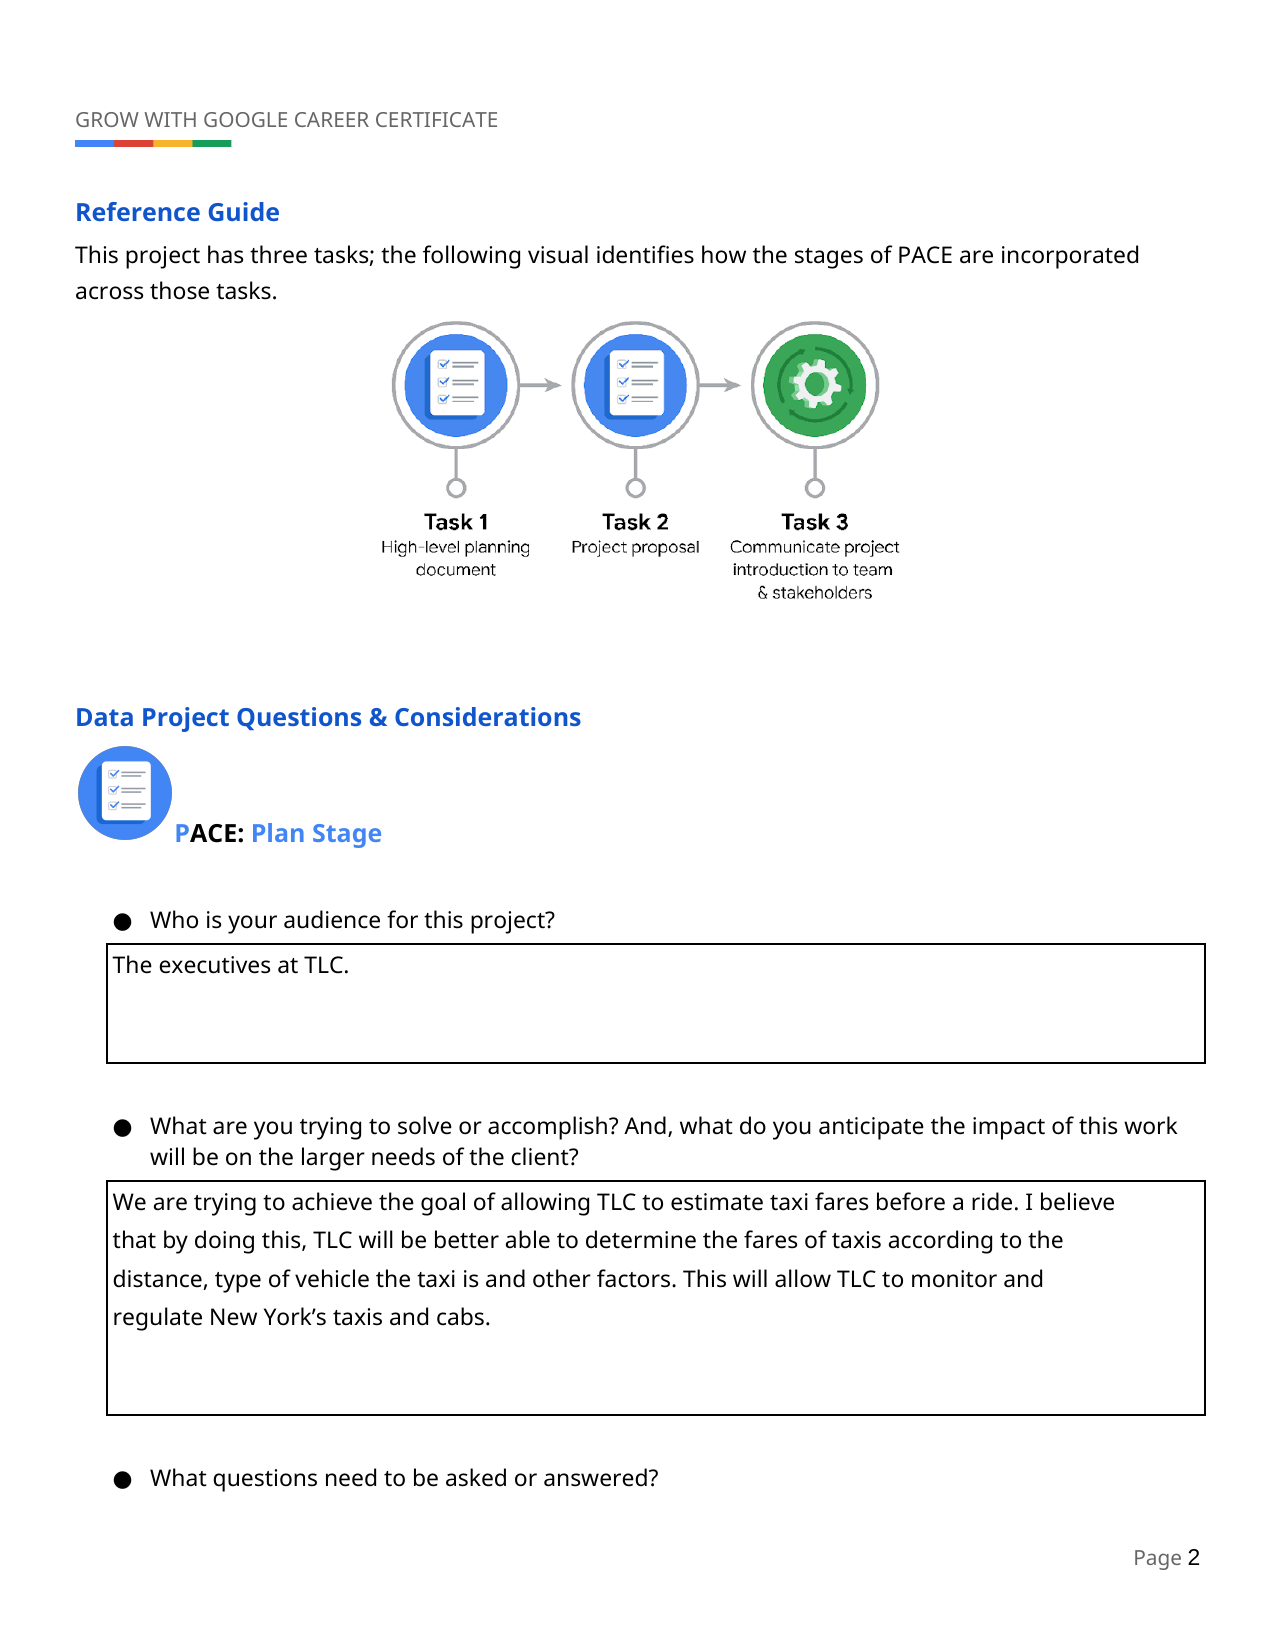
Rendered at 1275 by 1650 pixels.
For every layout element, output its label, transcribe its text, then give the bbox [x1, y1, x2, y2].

list What questions need to be asked or answered? [112, 1462, 1200, 1493]
list Who is your audience for this project? [112, 904, 1200, 936]
picture [336, 310, 939, 610]
text that by doing this, TLC will be better able to determine the fares of taxis according to the [108, 1218, 1204, 1256]
text This project has three tasks; the following visual identifies how the stages of PACE are incorporated across those tasks. [75, 239, 1200, 306]
text distance, type of vehicle the taxi is and other factors. This will allow TLC to monitor and [108, 1257, 1204, 1294]
text regulate New York’s taxis and cabs. [108, 1295, 1204, 1333]
text Data Project Questions & Considerations [75, 699, 1200, 733]
list What are you trying to solve or accomplish? And, what do you anticipate the impact of this work will be on the larger needs of the client? [112, 1110, 1200, 1172]
text PACE: Plan Stage [75, 744, 1200, 849]
text Reference Guide [75, 194, 1200, 228]
picture [75, 743, 175, 843]
picture [75, 140, 232, 147]
text The executives at TLC. [108, 945, 1204, 981]
text We are trying to achieve the goal of allowing TLC to estimate taxi fares before a ride. I believe [108, 1182, 1204, 1217]
